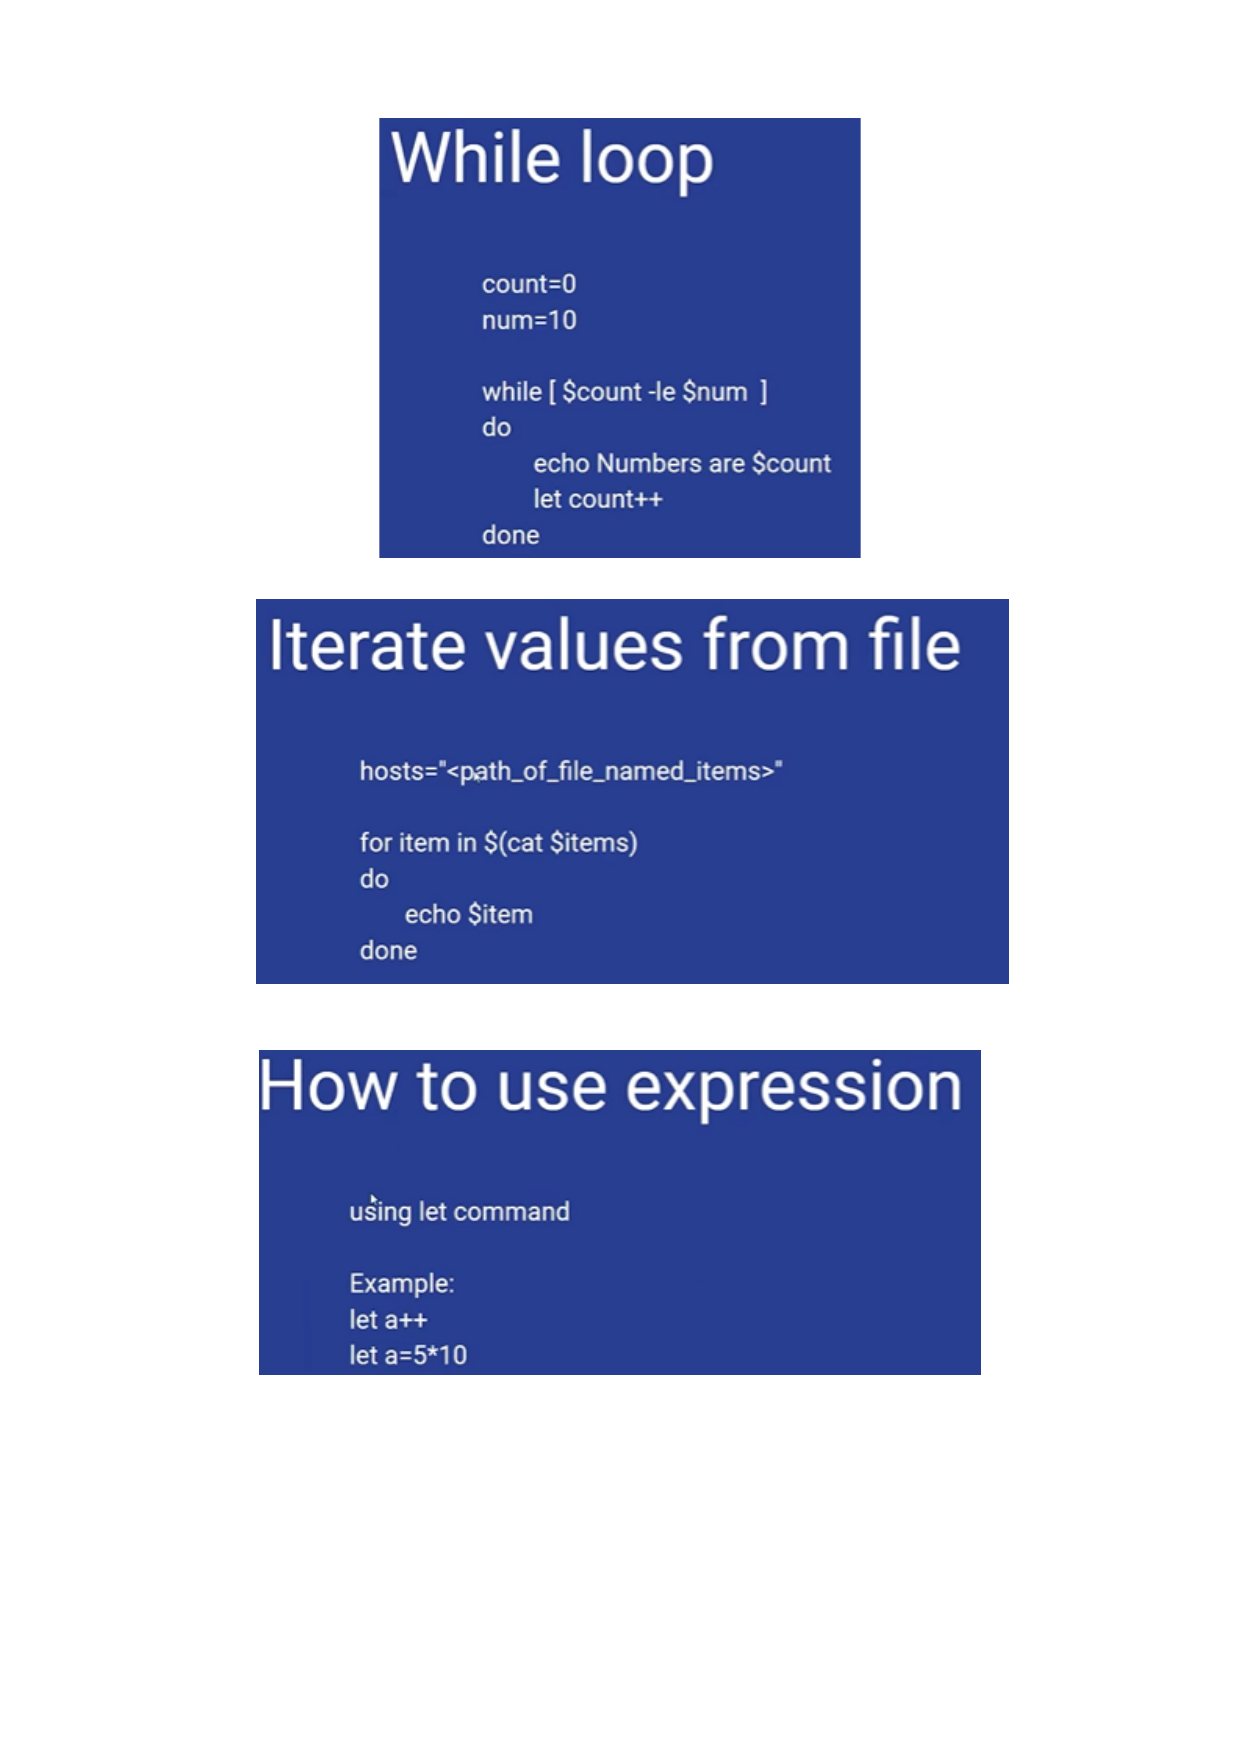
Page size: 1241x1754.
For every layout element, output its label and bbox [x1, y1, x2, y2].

picture [256, 599, 1009, 984]
picture [259, 1050, 981, 1375]
picture [379, 118, 861, 558]
